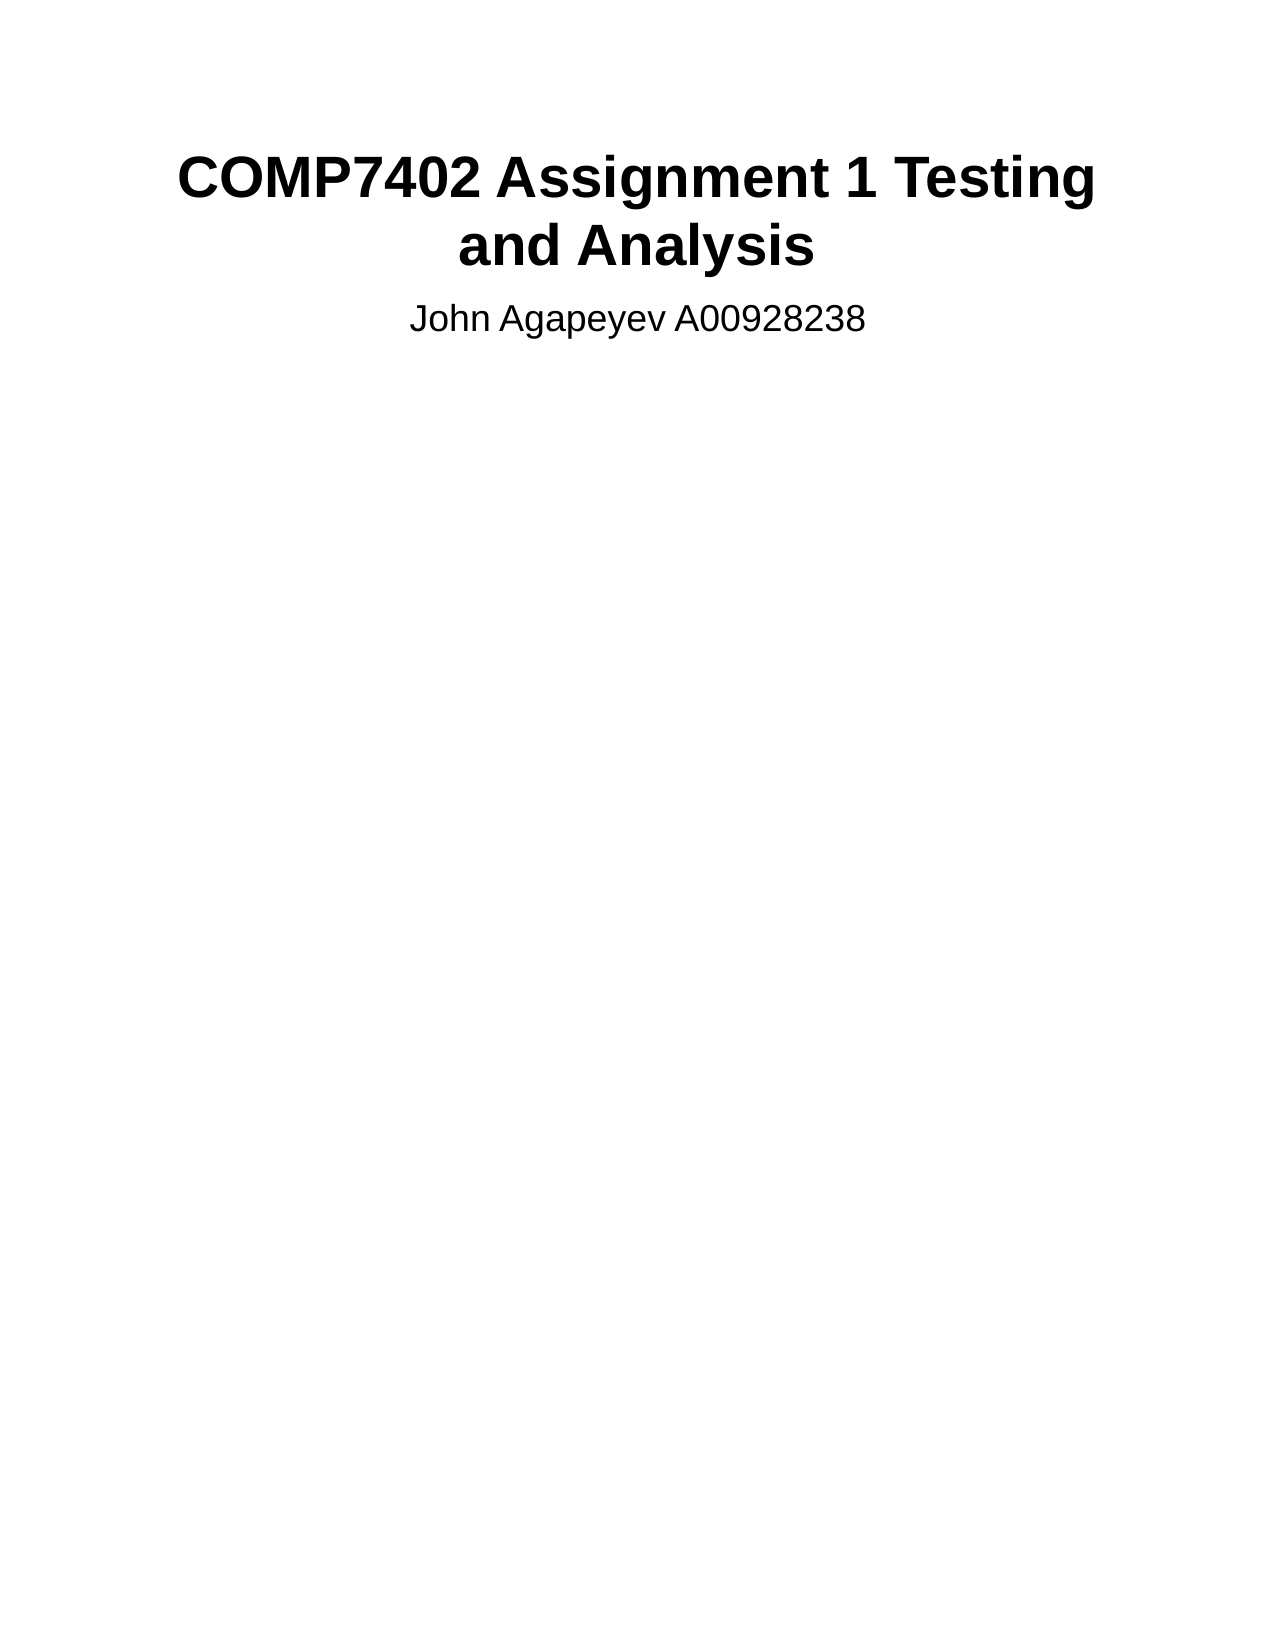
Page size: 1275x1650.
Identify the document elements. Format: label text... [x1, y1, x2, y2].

subtitle John Agapeyev A00928238 [118, 296, 1157, 339]
title COMP7402 Assignment 1 Testing and Analysis [118, 143, 1157, 277]
